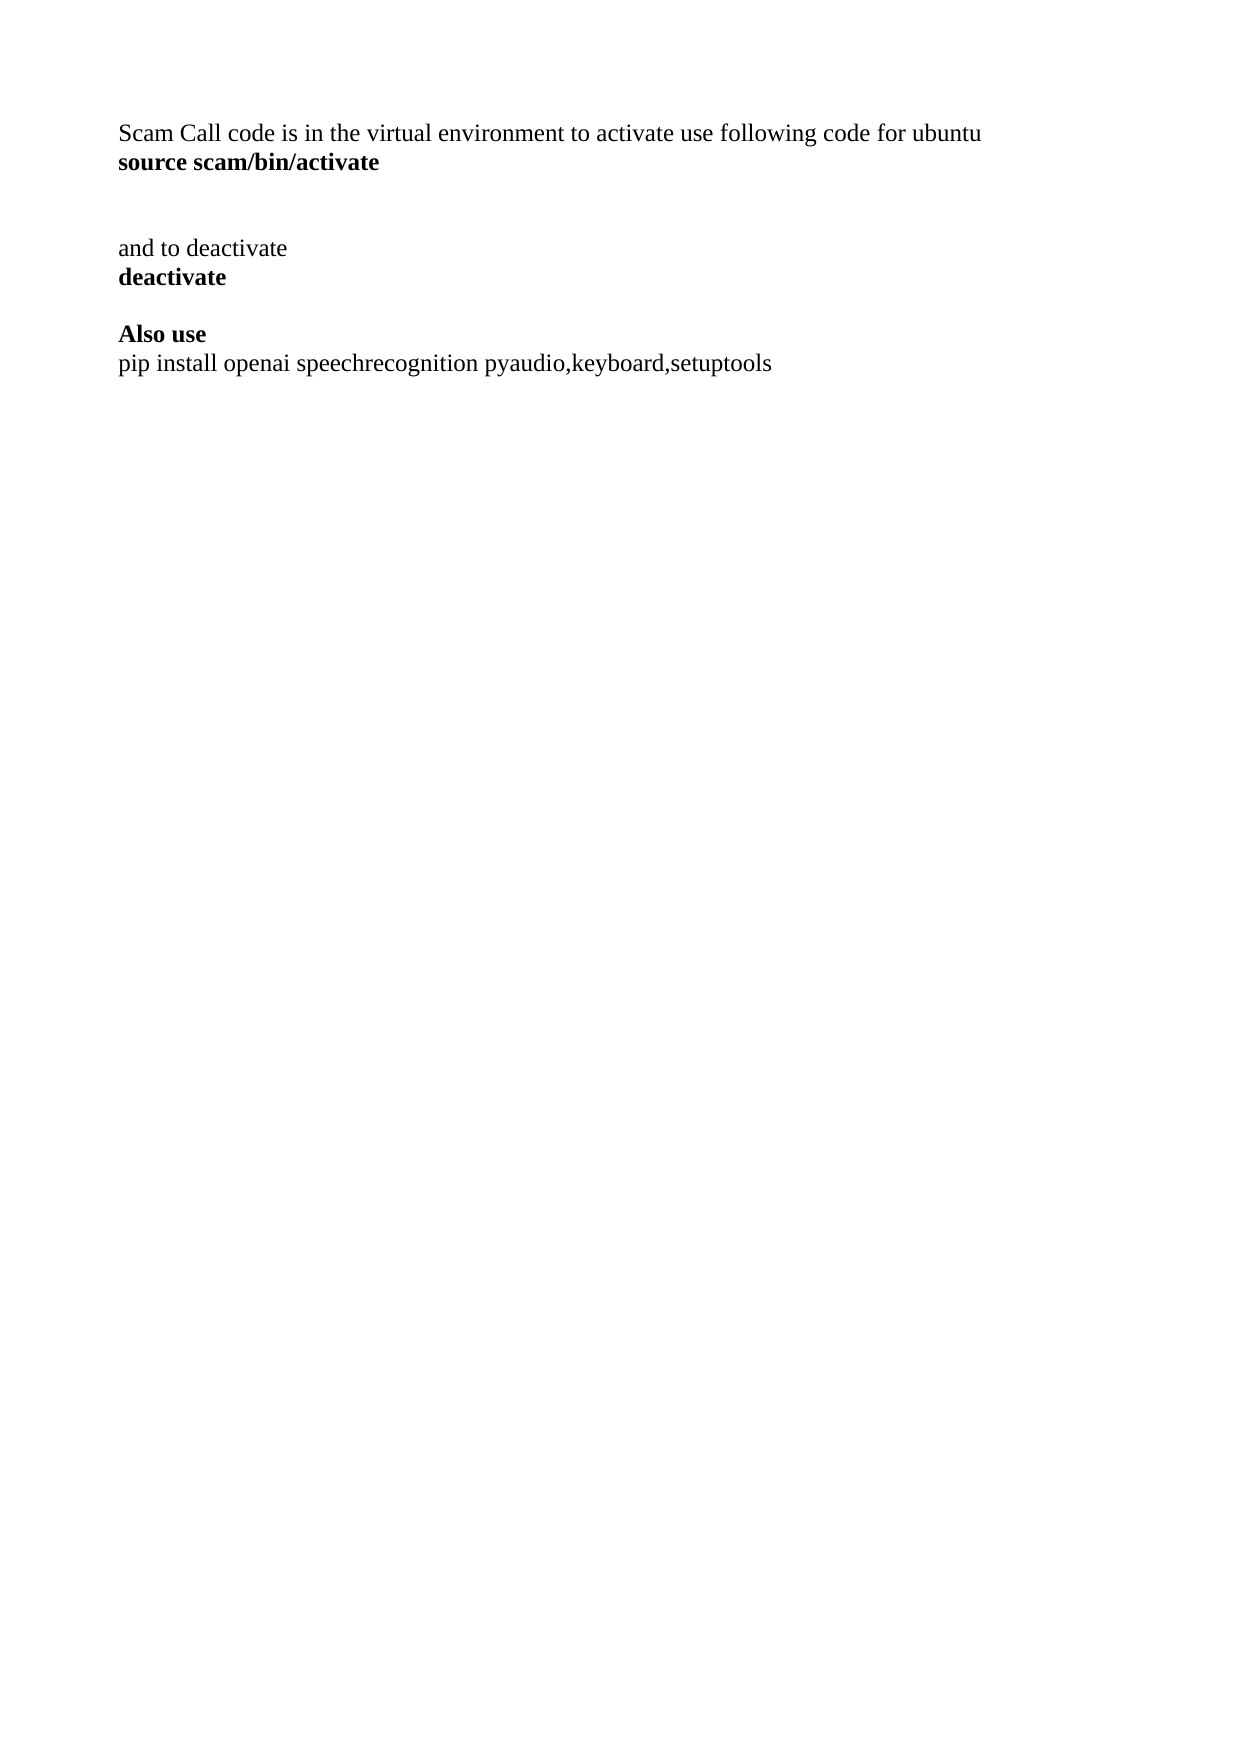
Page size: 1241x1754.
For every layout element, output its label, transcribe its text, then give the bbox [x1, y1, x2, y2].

text pip install openai speechrecognition pyaudio,keyboard,setuptools [118, 348, 1122, 377]
text and to deactivate [118, 233, 1122, 262]
text Also use [118, 319, 1122, 348]
text source scam/bin/activate [118, 147, 1122, 176]
text deactivate [118, 262, 1122, 291]
text Scam Call code is in the virtual environment to activate use following code for ubuntu [118, 118, 1122, 147]
